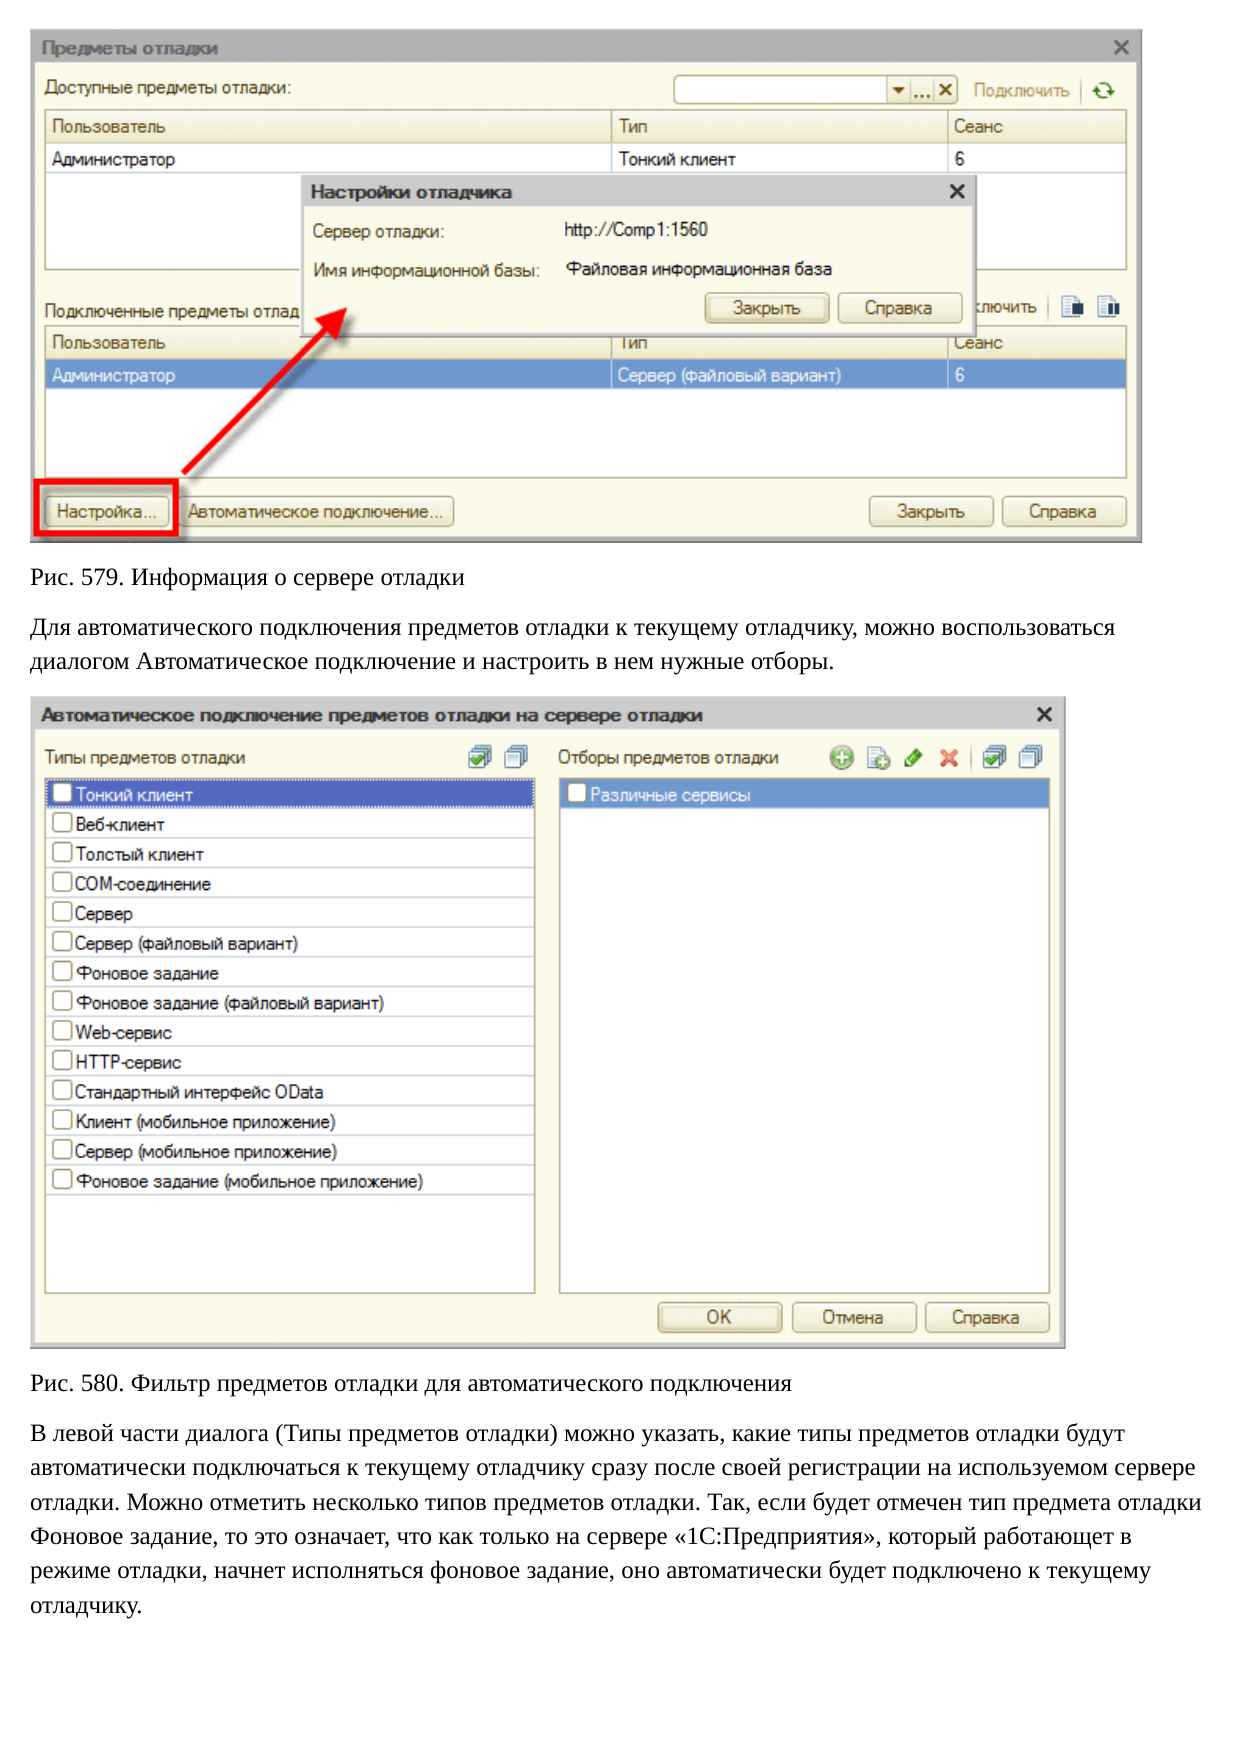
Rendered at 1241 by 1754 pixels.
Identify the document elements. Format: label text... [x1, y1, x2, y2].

picture [29, 695, 1066, 1349]
text В левой части диалога (Типы предметов отладки) можно указать, какие типы предметов отладки будут автоматически подключаться к текущему отладчику сразу после своей регистрации на используемом сервере отладки. Можно отметить несколько типов предметов отладки. Так, если будет отмечен тип предмета отладки Фоновое задание, то это означает, что как только на сервере «1С:Предприятия», который работающет в режиме отладки, начнет исполняться фоновое задание, оно автоматически будет подключено к текущему отладчику. [30, 1418, 1211, 1619]
text Рис. 580. Фильтр предметов отладки для автоматического подключения [30, 1368, 1211, 1397]
text Для автоматического подключения предметов отладки к текущему отладчику, можно воспользоваться диалогом Автоматическое подключение и настроить в нем нужные отборы. [30, 612, 1211, 675]
text Рис. 579. Информация о сервере отладки [30, 562, 1211, 591]
picture [29, 28, 1143, 543]
